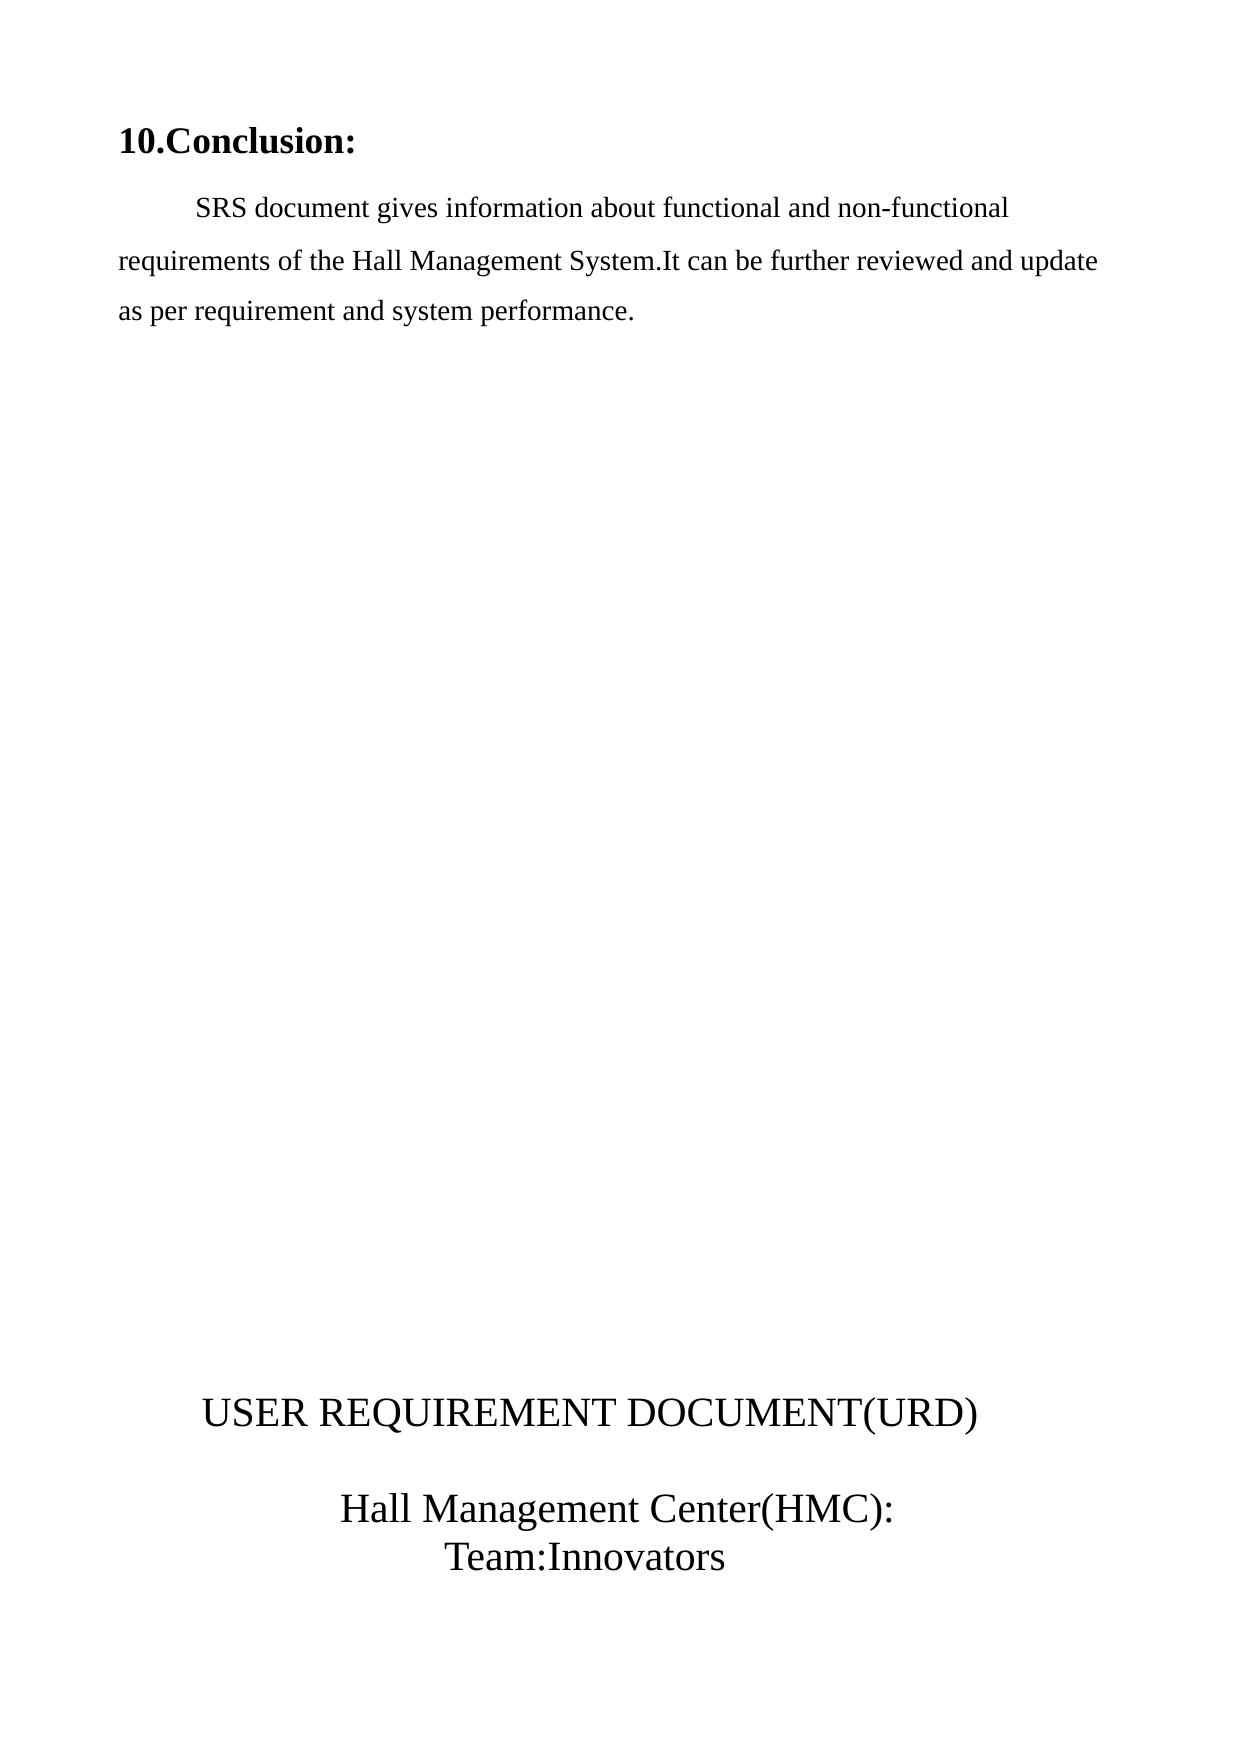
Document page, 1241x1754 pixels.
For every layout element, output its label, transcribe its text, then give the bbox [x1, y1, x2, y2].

text 10.Conclusion: [118, 118, 1122, 161]
text USER REQUIREMENT DOCUMENT(URD) [118, 1388, 1122, 1436]
text Hall Management Center(HMC): [118, 1484, 1122, 1532]
text Team:Innovators [118, 1532, 1122, 1579]
text SRS document gives information about functional and non-functional requirements of the Hall Management System.It can be further reviewed and update as per requirement and system performance. [118, 183, 1122, 327]
